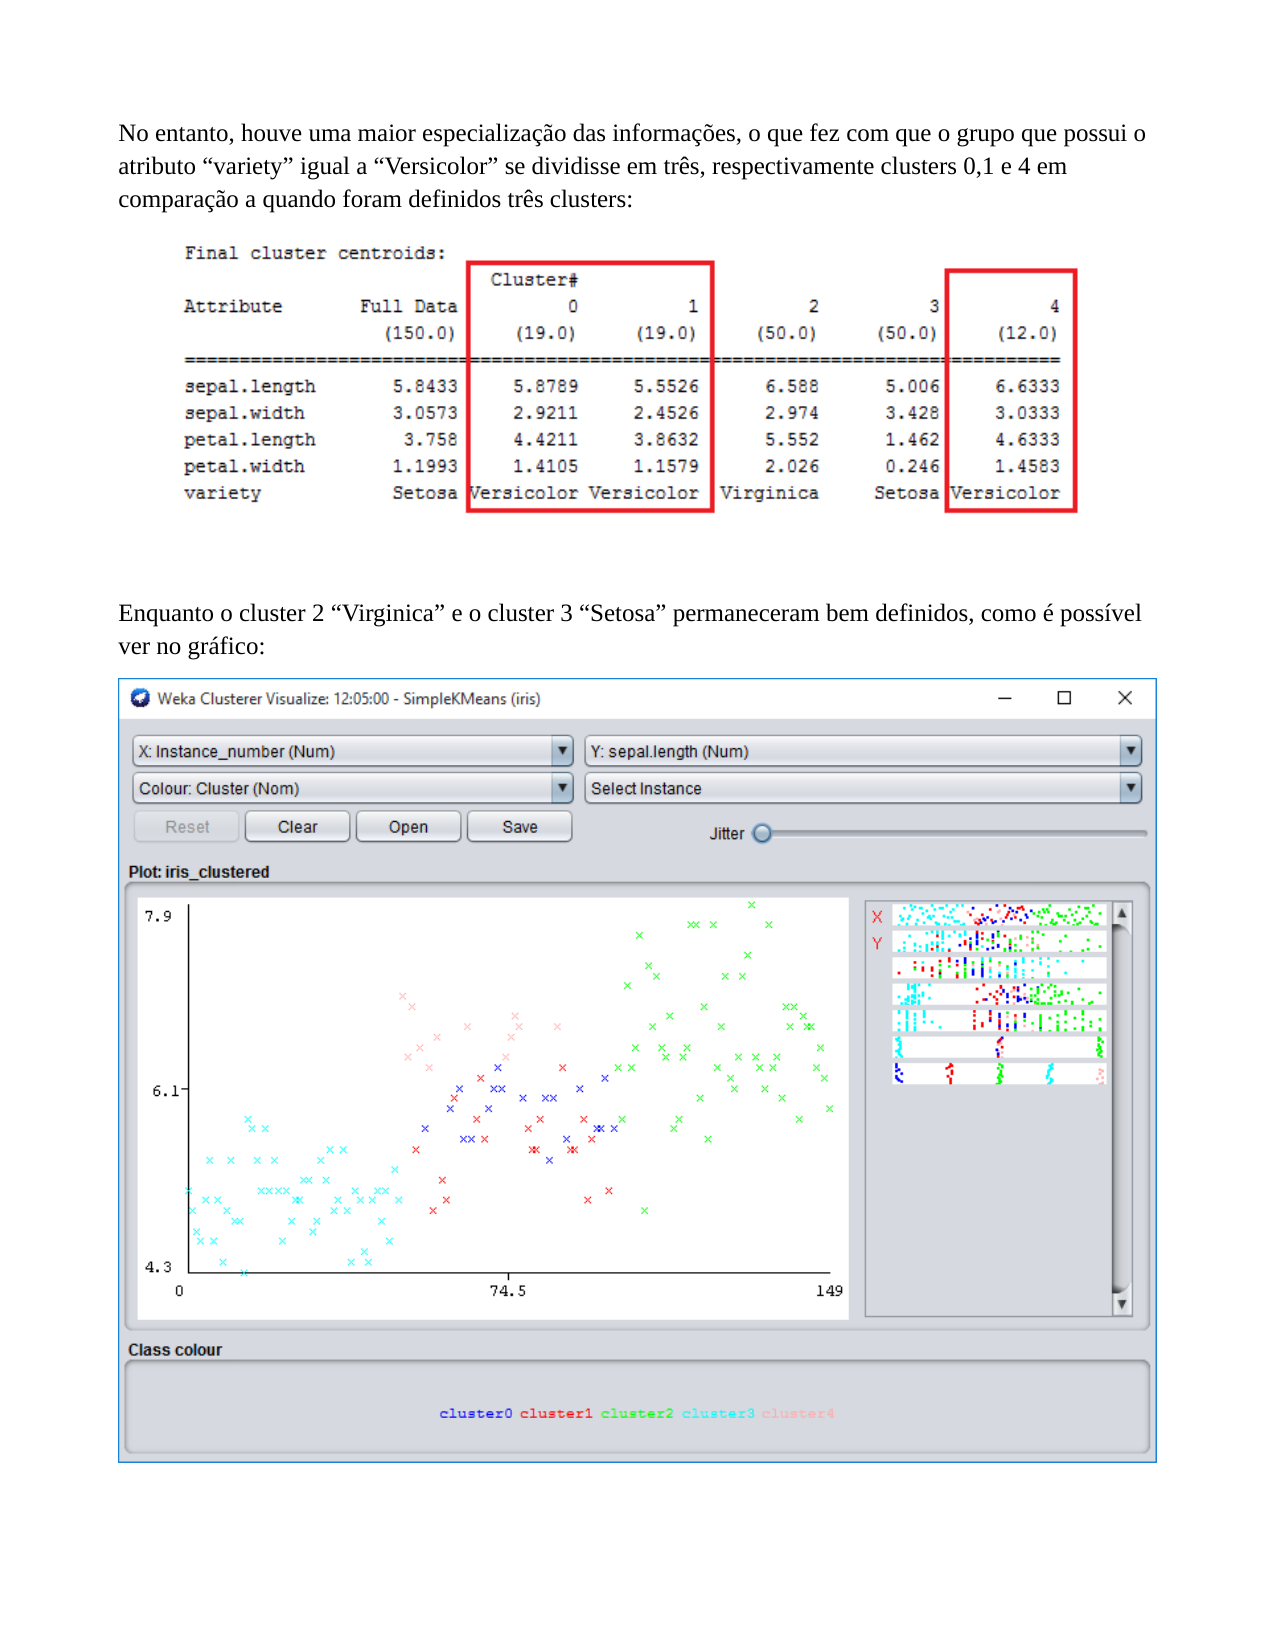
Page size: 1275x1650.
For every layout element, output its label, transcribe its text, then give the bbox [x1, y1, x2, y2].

text No entanto, houve uma maior especialização das informações, o que fez com que o grupo que possui o atributo “variety” igual a “Versicolor” se dividisse em três, respectivamente clusters 0,1 e 4 em comparação a quando foram definidos três clusters: [118, 118, 1157, 213]
picture [118, 678, 1157, 1463]
picture [180, 231, 1095, 532]
text Enquanto o cluster 2 “Virginica” e o cluster 3 “Setosa” permaneceram bem definidos, como é possível ver no gráfico: [118, 598, 1157, 660]
